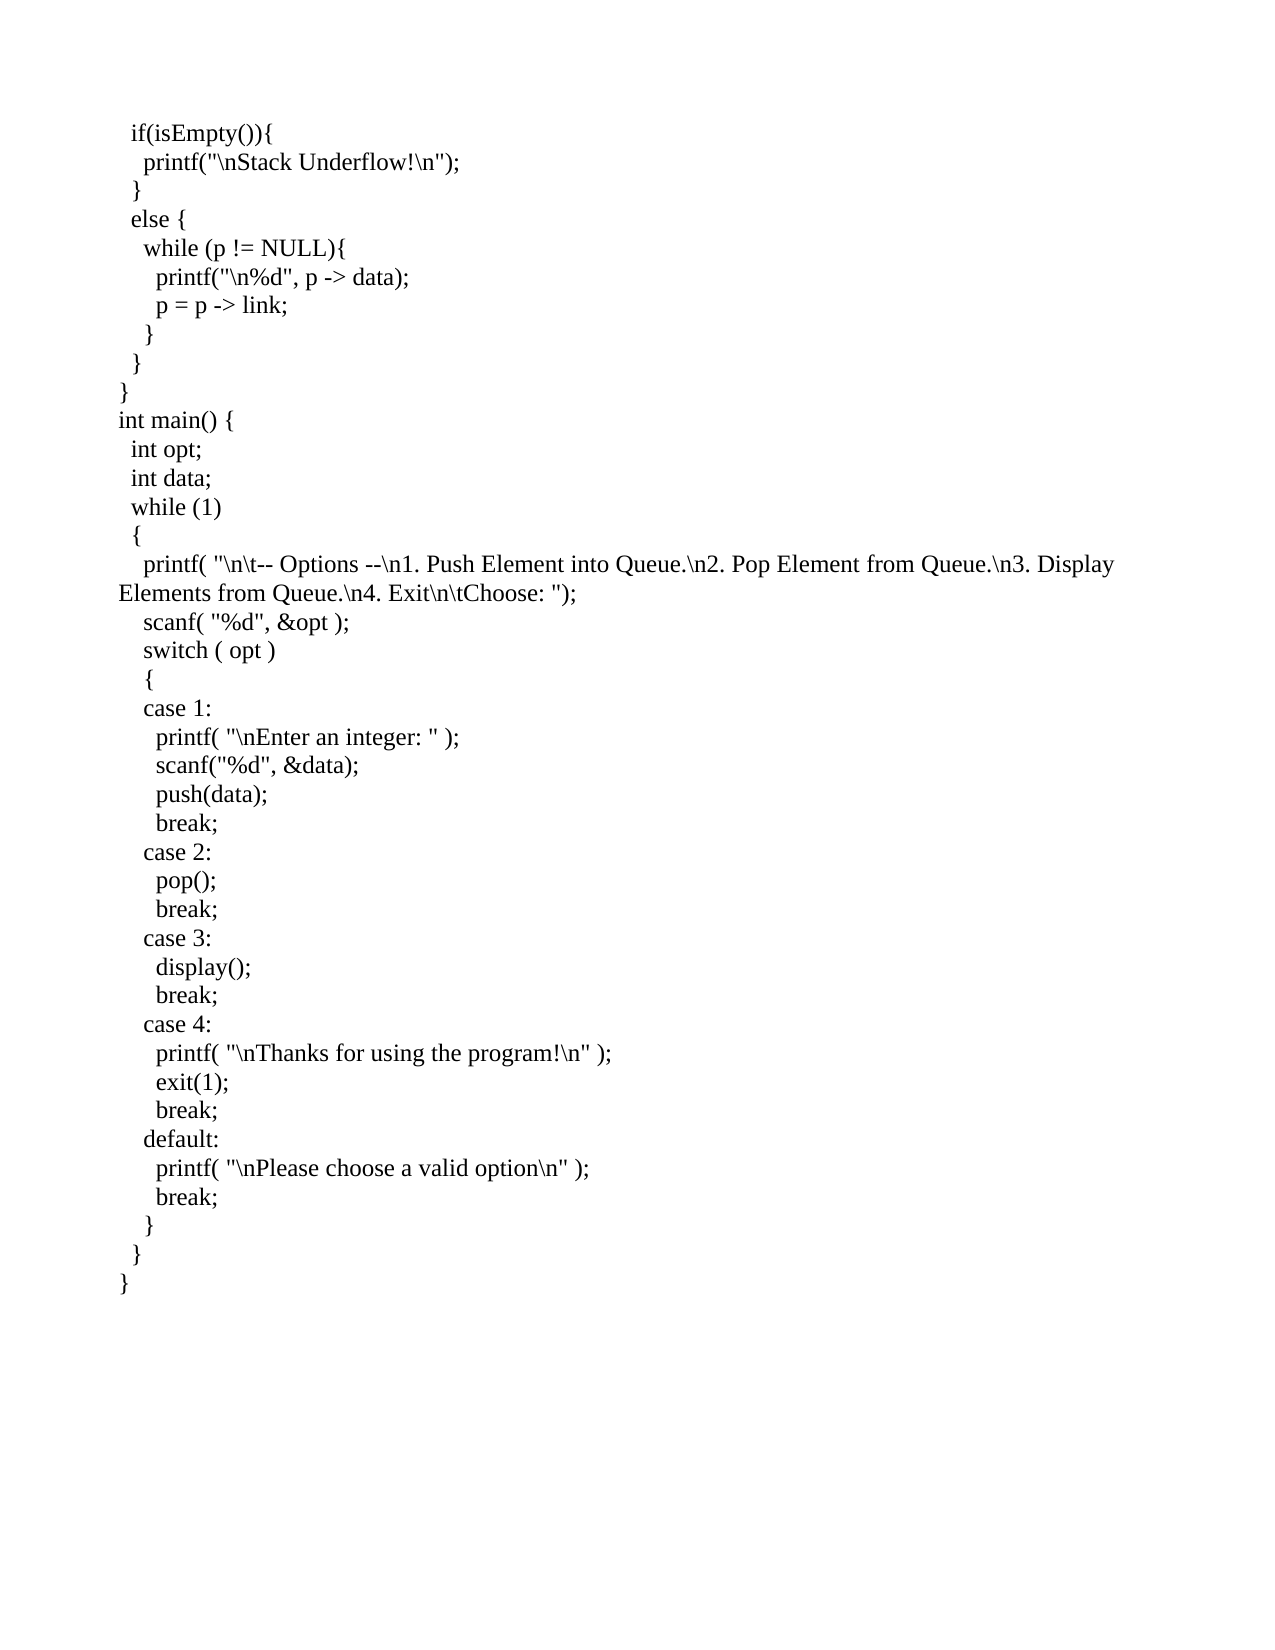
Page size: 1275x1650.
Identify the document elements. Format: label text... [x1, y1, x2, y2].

text pop(); [118, 866, 1157, 894]
text printf( "\nThanks for using the program!\n" ); [118, 1038, 1157, 1067]
text break; [118, 981, 1157, 1009]
text printf( "\nPlease choose a valid option\n" ); [118, 1153, 1157, 1182]
text } [118, 319, 1157, 348]
text } [118, 1211, 1157, 1239]
text scanf("%d", &data); [118, 751, 1157, 779]
text else { [118, 204, 1157, 233]
text } [118, 377, 1157, 406]
text p = p -> link; [118, 291, 1157, 319]
text case 2: [118, 837, 1157, 866]
text printf( "\n\t-- Options --\n1. Push Element into Queue.\n2. Pop Element from Queue.\n3. Display Elements from Queue.\n4. Exit\n\tChoose: "); [118, 549, 1157, 607]
text case 4: [118, 1009, 1157, 1038]
text } [118, 176, 1157, 204]
text { [118, 521, 1157, 549]
text case 3: [118, 923, 1157, 952]
text { [118, 664, 1157, 693]
text } [118, 1268, 1157, 1297]
text int opt; [118, 434, 1157, 463]
text push(data); [118, 779, 1157, 808]
text if(isEmpty()){ [118, 118, 1157, 147]
text break; [118, 1096, 1157, 1124]
text case 1: [118, 693, 1157, 722]
text int data; [118, 463, 1157, 492]
text switch ( opt ) [118, 636, 1157, 664]
text } [118, 1239, 1157, 1268]
text printf("\n%d", p -> data); [118, 262, 1157, 291]
text default: [118, 1124, 1157, 1153]
text break; [118, 808, 1157, 837]
text while (1) [118, 492, 1157, 521]
text while (p != NULL){ [118, 233, 1157, 262]
text exit(1); [118, 1067, 1157, 1096]
text printf("\nStack Underflow!\n"); [118, 147, 1157, 176]
text int main() { [118, 406, 1157, 434]
text } [118, 348, 1157, 377]
text break; [118, 894, 1157, 923]
text break; [118, 1182, 1157, 1211]
text display(); [118, 952, 1157, 981]
text printf( "\nEnter an integer: " ); [118, 722, 1157, 751]
text scanf( "%d", &opt ); [118, 607, 1157, 636]
